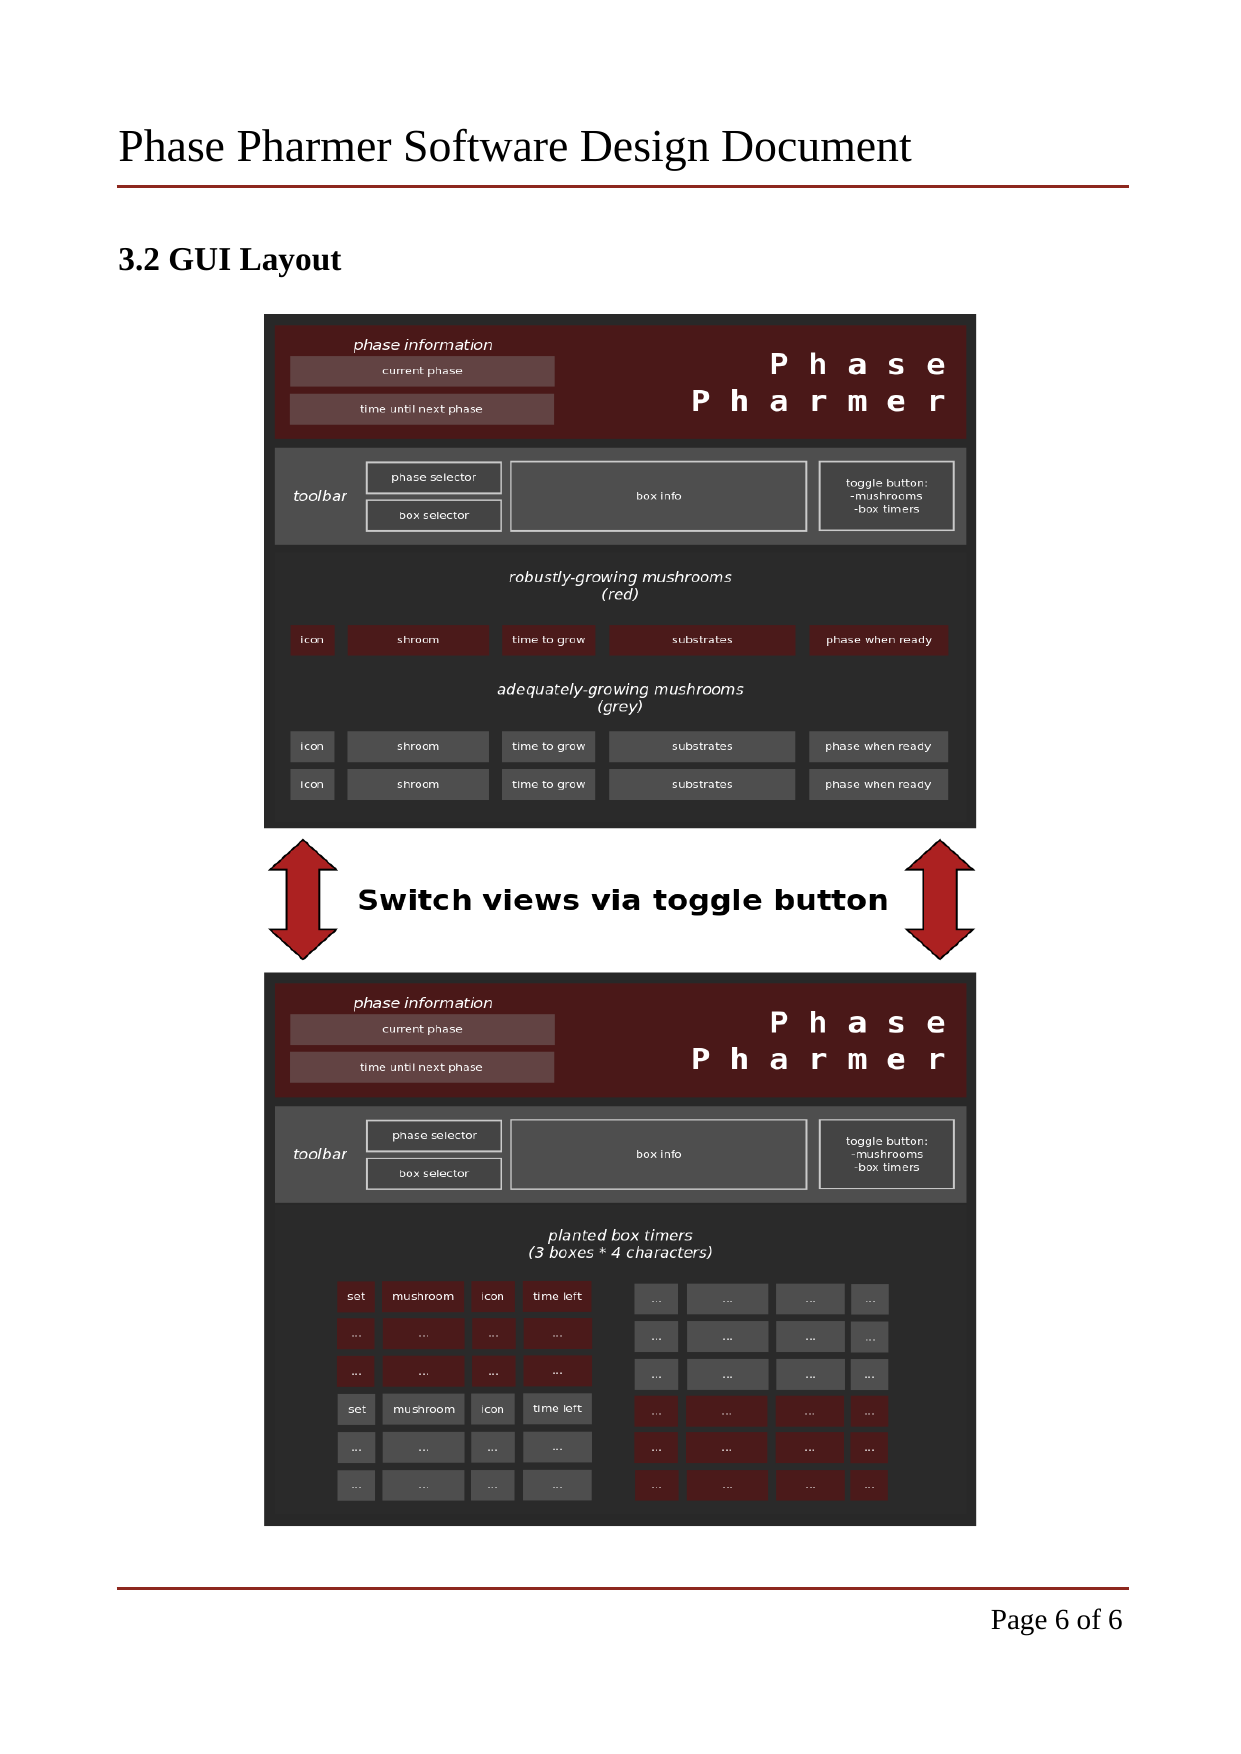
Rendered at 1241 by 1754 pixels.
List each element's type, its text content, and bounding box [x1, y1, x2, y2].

picture [263, 313, 977, 1527]
text 3.2 GUI Layout [118, 239, 1057, 277]
